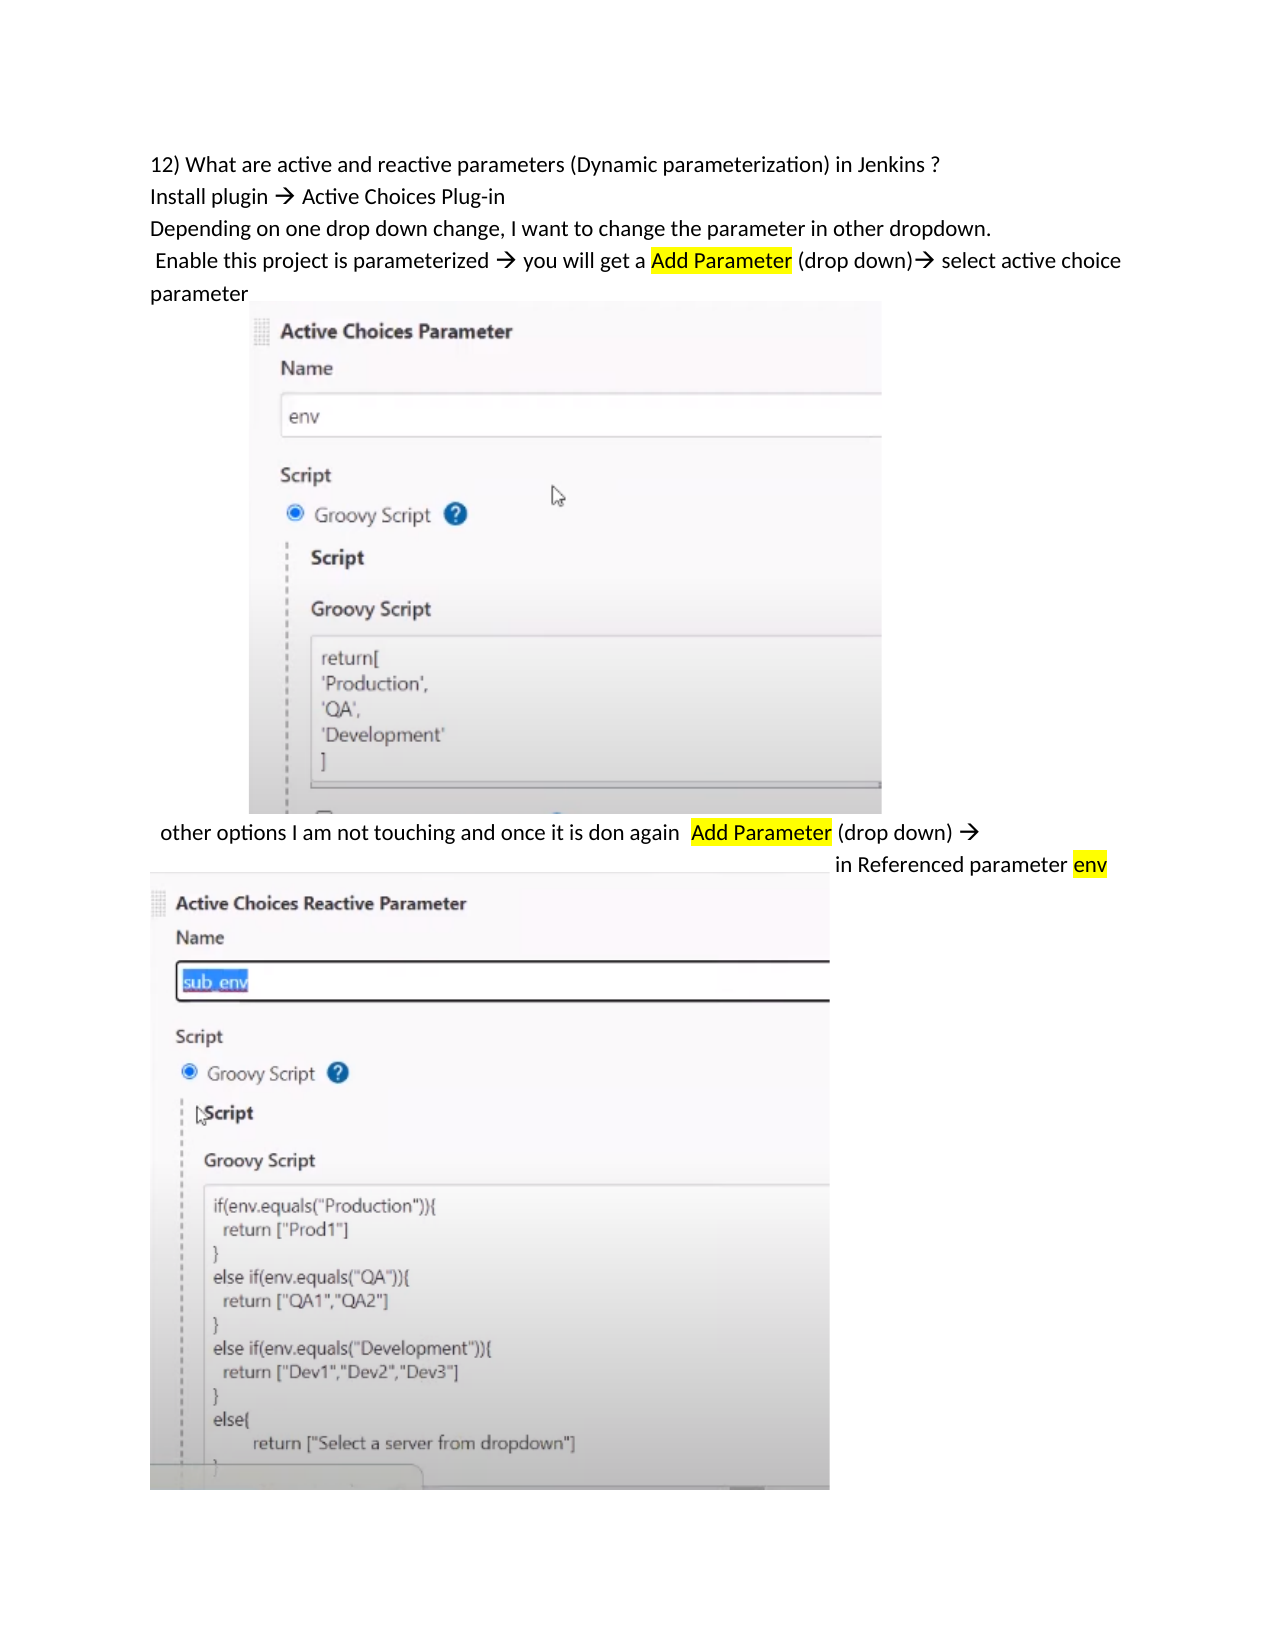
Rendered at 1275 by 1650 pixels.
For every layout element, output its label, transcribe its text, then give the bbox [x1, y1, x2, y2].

text Depending on one drop down change, I want to change the parameter in other dropdown. [150, 214, 1125, 242]
text 12) What are active and reactive parameters (Dynamic parameterization) in Jenkins ? [150, 150, 1125, 178]
text Enable this project is parameterized  you will get a Add Parameter (drop down) select active choice parameter [150, 247, 1125, 814]
text other options I am not touching and once it is don again Add Parameter (drop down)  in Referenced parameter env [150, 818, 1125, 1490]
text Install plugin  Active Choices Plug-in [150, 182, 1125, 210]
